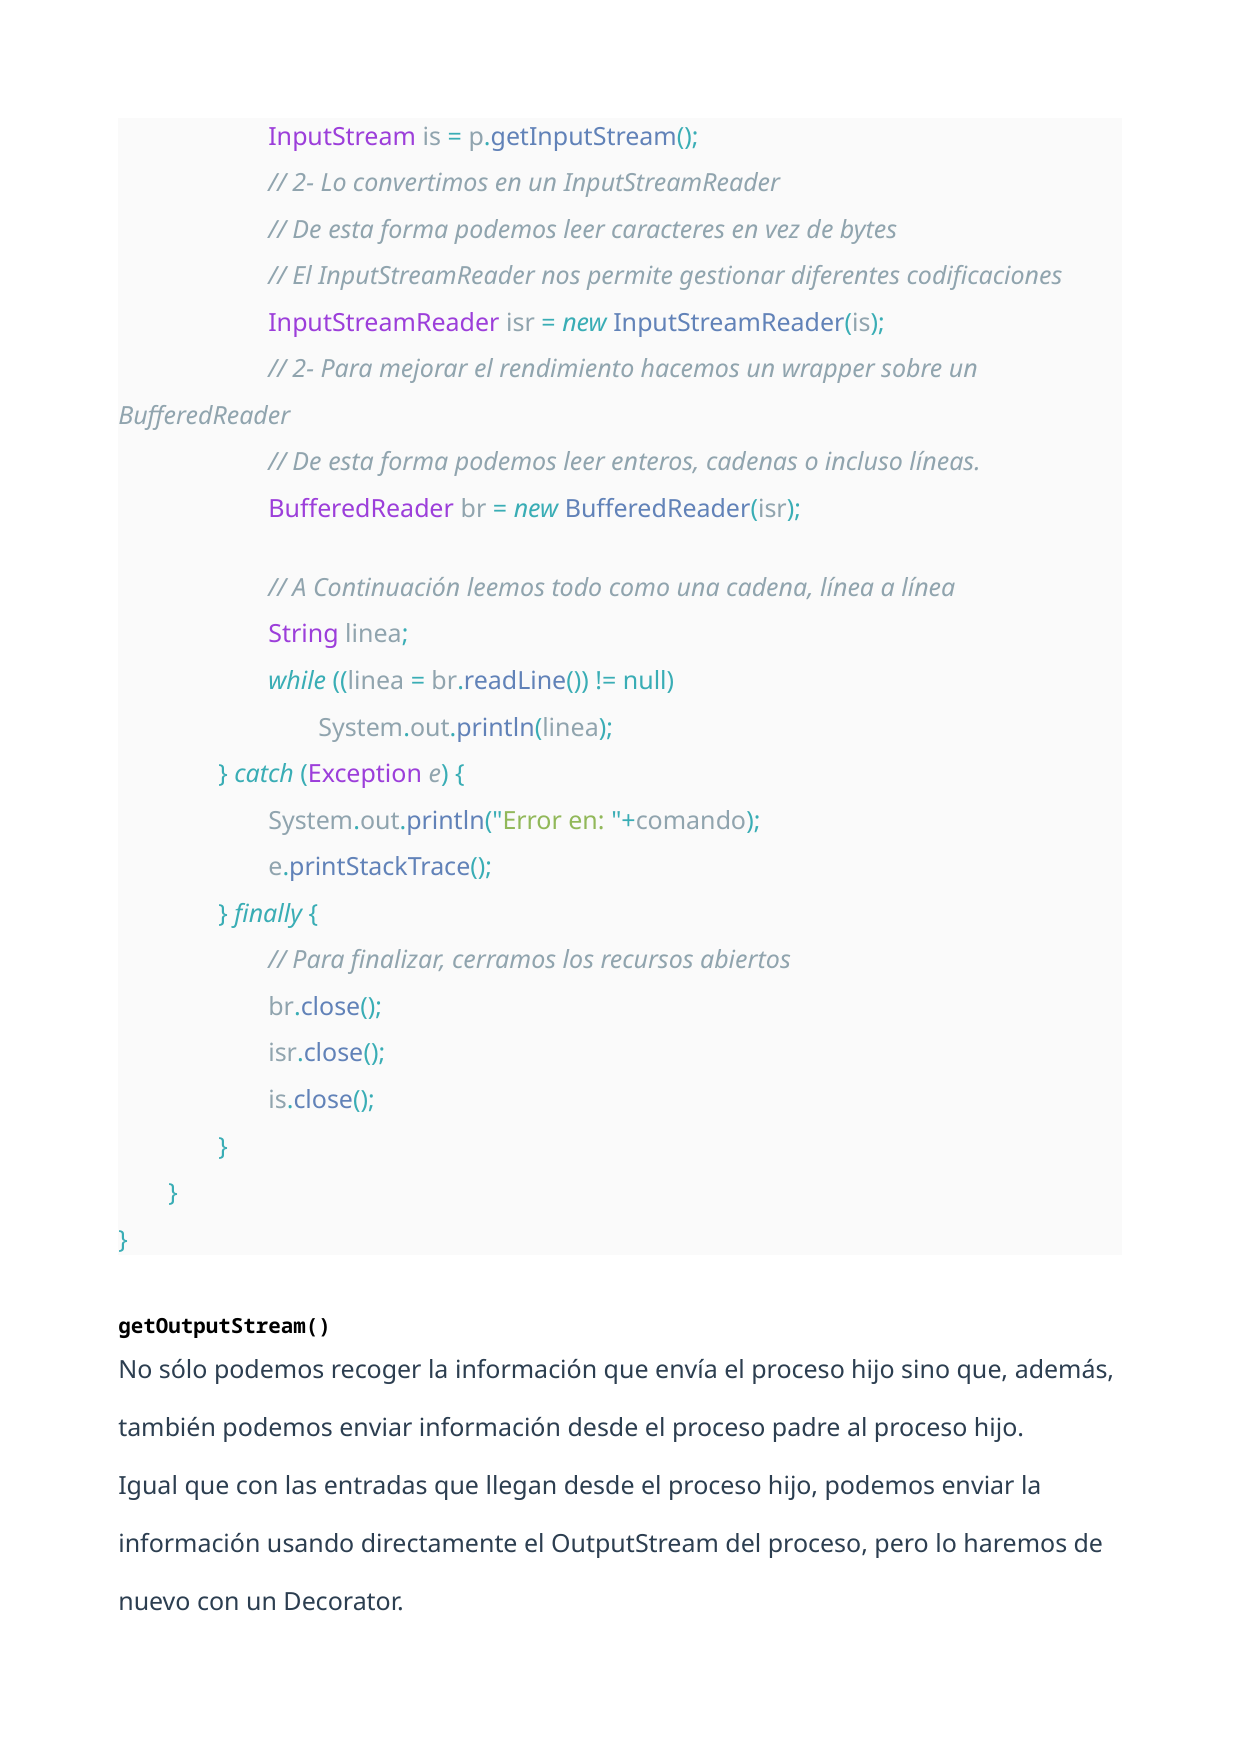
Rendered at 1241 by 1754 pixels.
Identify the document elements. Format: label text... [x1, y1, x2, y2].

text } [118, 1221, 1122, 1255]
text System.out.println(linea); [118, 709, 1122, 743]
text InputStreamReader isr = new InputStreamReader(is); [118, 304, 1122, 338]
text Igual que con las entradas que llegan desde el proceso hijo, podemos enviar la información usando directamente el OutputStream del proceso, pero lo haremos de nuevo con un Decorator. [118, 1468, 1122, 1617]
text // De esta forma podemos leer caracteres en vez de bytes [118, 211, 1122, 245]
text e.printStackTrace(); [118, 849, 1122, 883]
text System.out.println("Error en: "+comando); [118, 802, 1122, 836]
text // El InputStreamReader nos permite gestionar diferentes codificaciones [118, 258, 1122, 292]
subtitle getOutputStream() [118, 1311, 1122, 1340]
text // Para finalizar, cerramos los recursos abiertos [118, 942, 1122, 976]
text isr.close(); [118, 1035, 1122, 1069]
text // A Continuación leemos todo como una cadena, línea a línea [118, 569, 1122, 603]
text // 2- Lo convertimos en un InputStreamReader [118, 165, 1122, 199]
text InputStream is = p.getInputStream(); [118, 118, 1122, 152]
text } catch (Exception e) { [118, 756, 1122, 790]
text BufferedReader br = new BufferedReader(isr); [118, 491, 1122, 525]
text No sólo podemos recoger la información que envía el proceso hijo sino que, además, también podemos enviar información desde el proceso padre al proceso hijo. [118, 1352, 1122, 1444]
text } [118, 1128, 1122, 1162]
text while ((linea = br.readLine()) != null) [118, 663, 1122, 697]
text br.close(); [118, 988, 1122, 1023]
text // 2- Para mejorar el rendimiento hacemos un wrapper sobre un BufferedReader [118, 351, 1122, 432]
text // De esta forma podemos leer enteros, cadenas o incluso líneas. [118, 444, 1122, 478]
text } finally { [118, 895, 1122, 929]
text is.close(); [118, 1082, 1122, 1116]
text } [118, 1175, 1122, 1209]
text String linea; [118, 616, 1122, 650]
